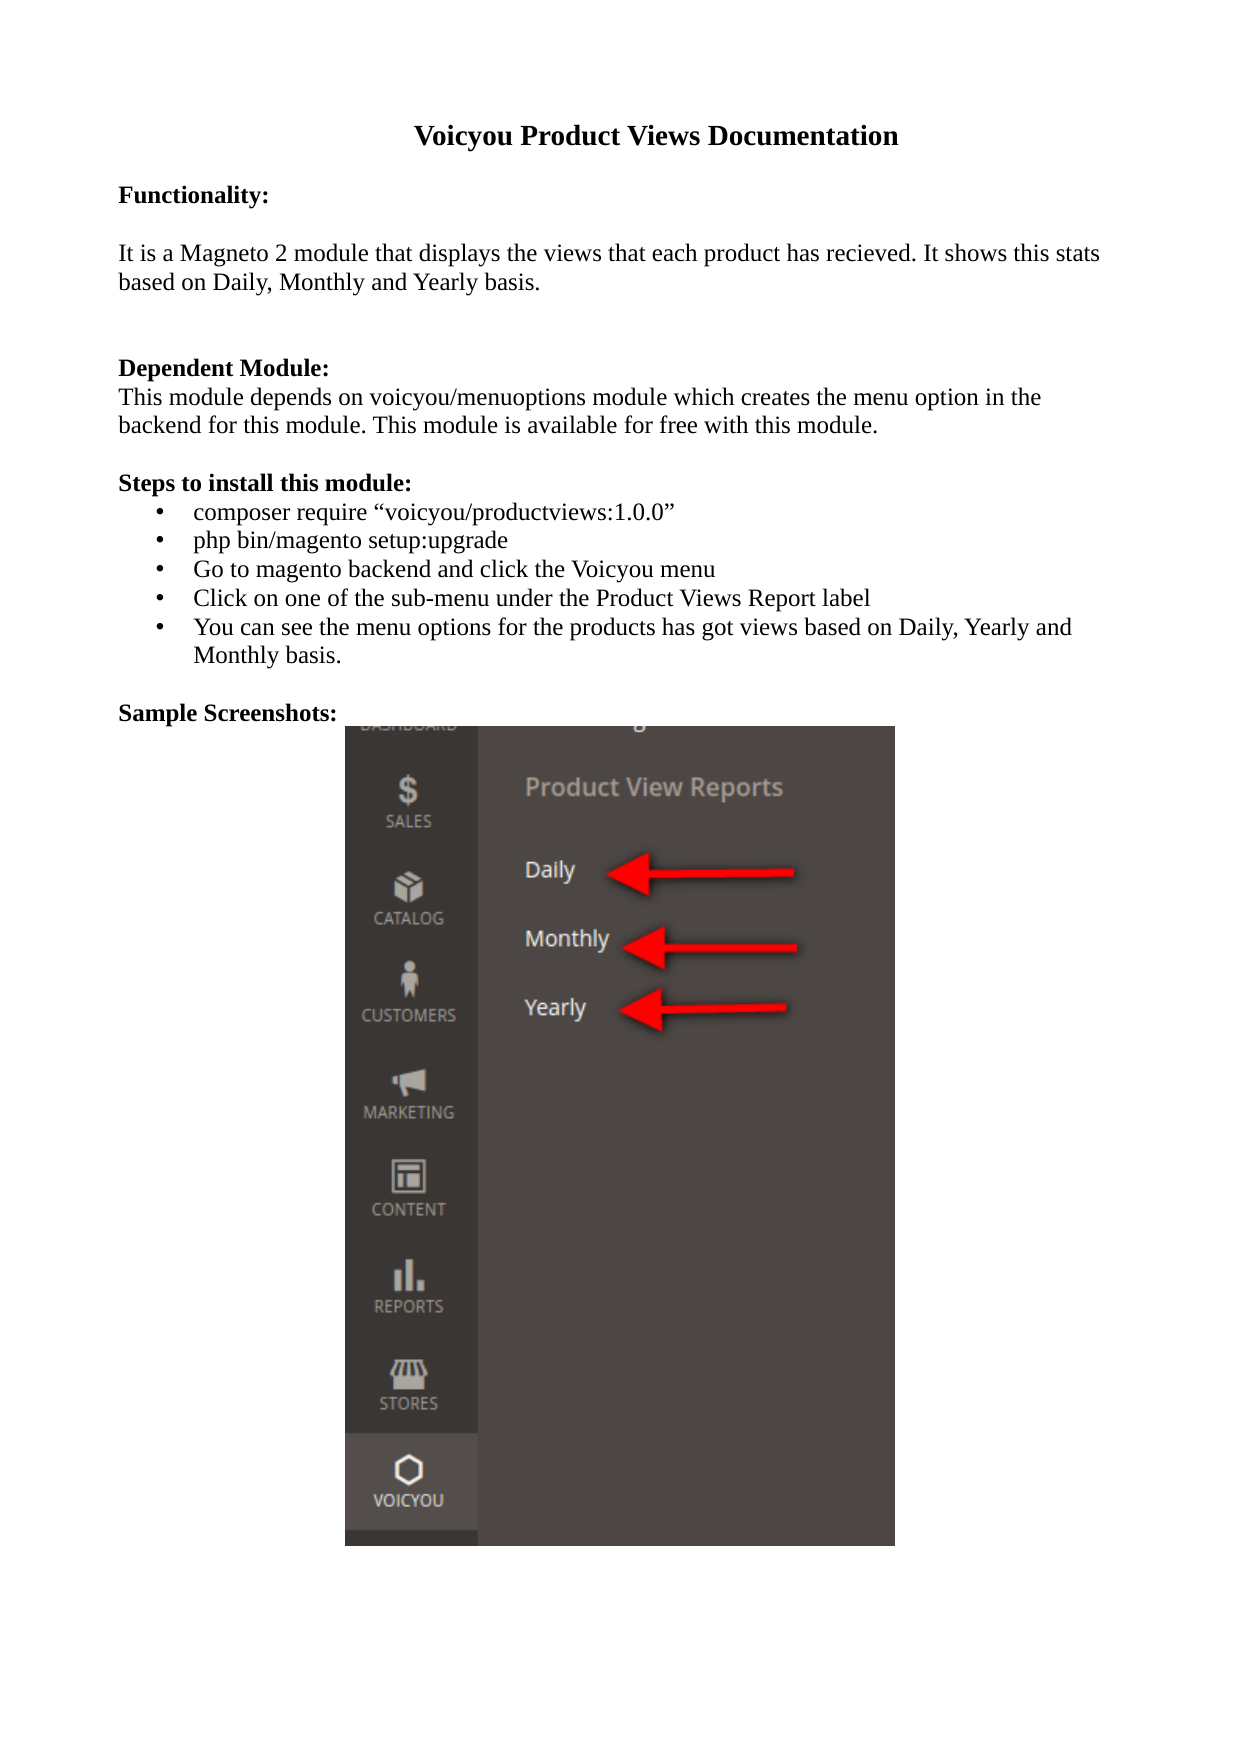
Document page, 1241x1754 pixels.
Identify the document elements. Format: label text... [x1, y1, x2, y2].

text Dependent Module: [118, 353, 1122, 382]
text This module depends on voicyou/menuoptions module which creates the menu option in the backend for this module. This module is available for free with this module. [118, 382, 1122, 439]
list Click on one of the sub-menu under the Product Views Report label [156, 583, 1122, 612]
picture [345, 726, 895, 1546]
text Steps to install this module: [118, 468, 1122, 497]
list php bin/magento setup:upgrade [156, 525, 1122, 554]
text Voicyou Product Views Documentation [118, 118, 1122, 152]
list You can see the menu options for the products has got views based on Daily, Yearly and Monthly basis. [156, 612, 1122, 669]
list composer require “voicyou/productviews:1.0.0” [156, 497, 1122, 525]
text It is a Magneto 2 module that displays the views that each product has recieved. It shows this stats based on Daily, Monthly and Yearly basis. [118, 238, 1122, 295]
list Go to magento backend and click the Voicyou menu [156, 554, 1122, 583]
text Sample Screenshots: [118, 698, 1122, 727]
text Functionality: [118, 180, 1122, 209]
